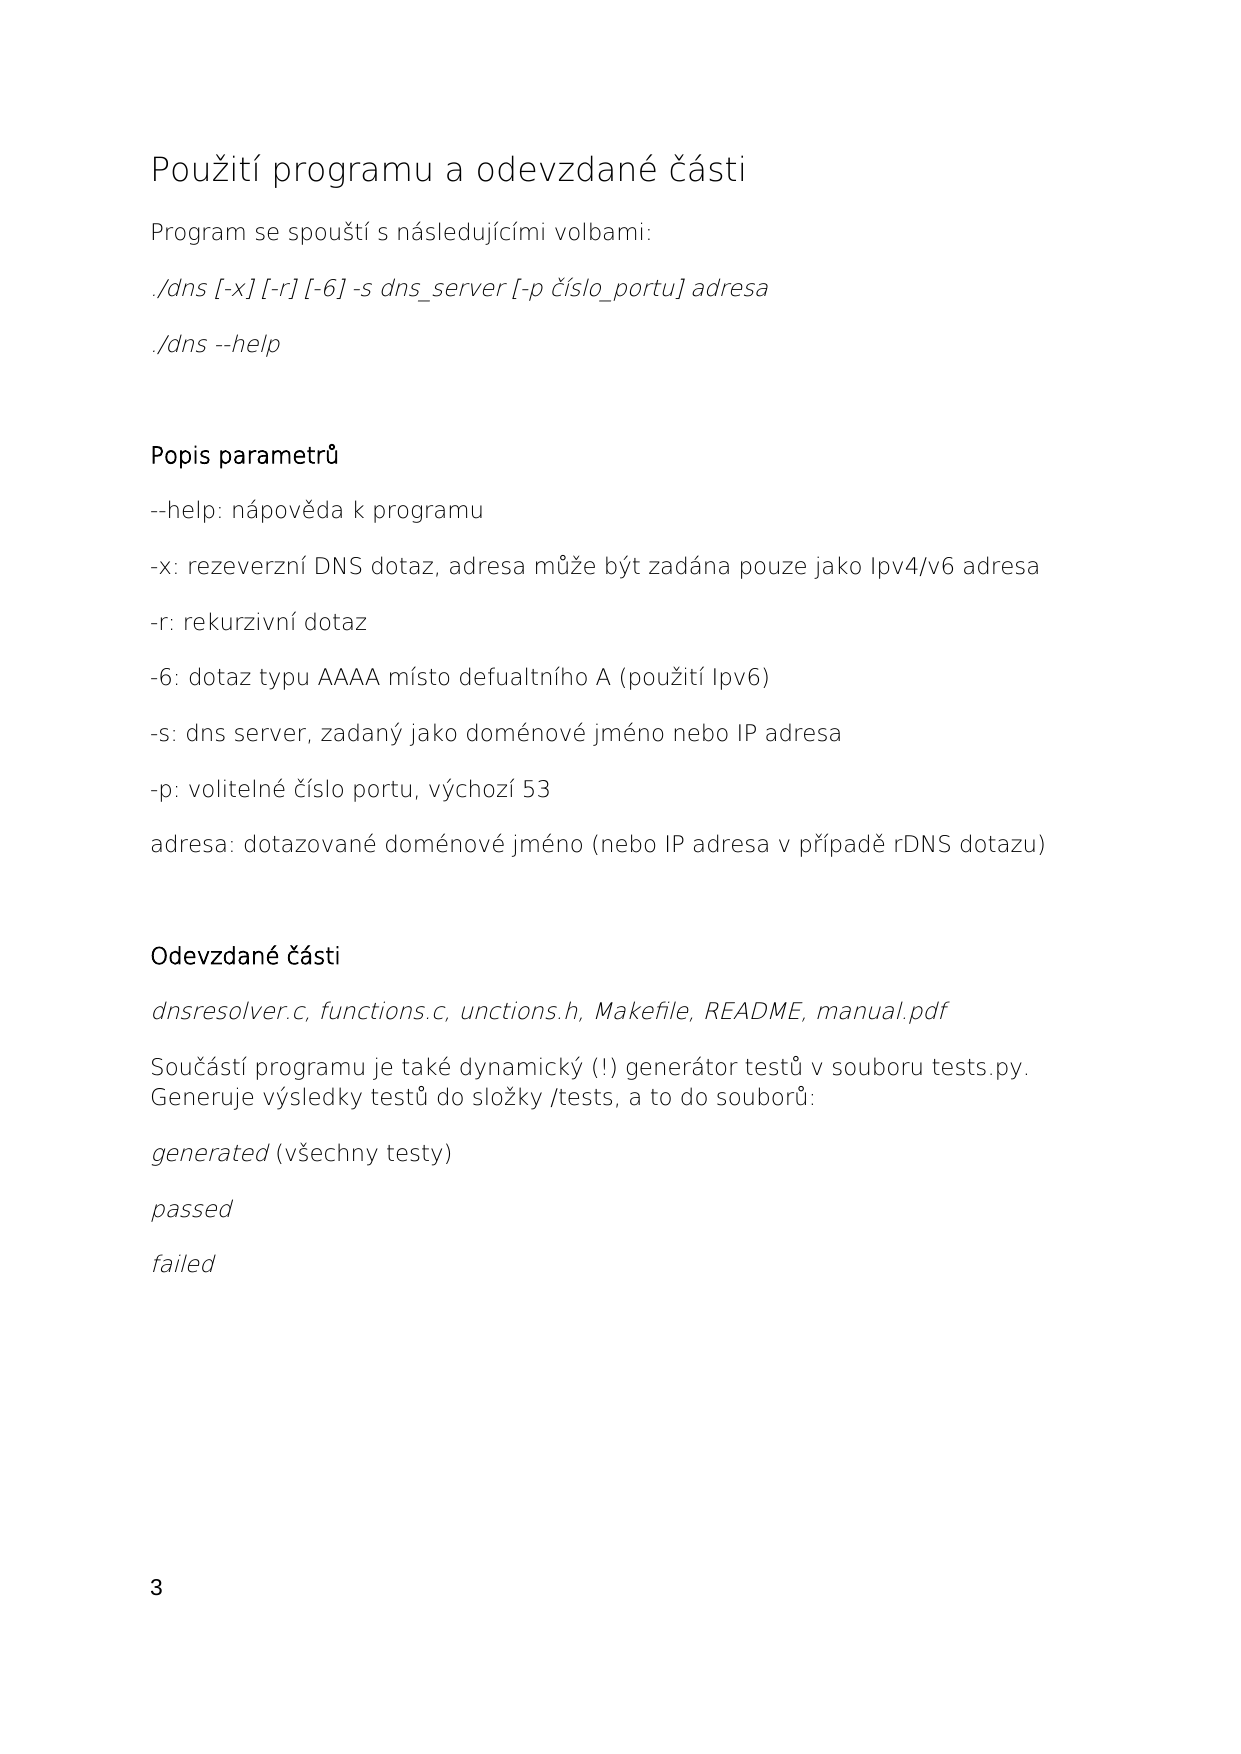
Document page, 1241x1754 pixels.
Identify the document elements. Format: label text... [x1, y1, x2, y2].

text passed [150, 1196, 1090, 1222]
text -6: dotaz typu AAAA místo defualtního A (použití Ipv6) [150, 664, 1090, 691]
text -r: rekurzivní dotaz [150, 609, 1090, 636]
text failed [150, 1251, 1090, 1278]
text Použití programu a odevzdané části [150, 150, 1090, 189]
text dnsresolver.c, functions.c, unctions.h, Makefile, README, manual.pdf [150, 998, 1090, 1025]
text Program se spouští s následujícími volbami: [150, 219, 1090, 246]
text Popis parametrů [150, 442, 1090, 469]
text generated (všechny testy) [150, 1140, 1090, 1167]
text --help: nápověda k programu [150, 498, 1090, 524]
text ./dns [-x] [-r] [-6] -s dns_server [-p číslo_portu] adresa [150, 275, 1090, 302]
text Součástí programu je také dynamický (!) generátor testů v souboru tests.py. Generuje výsledky testů do složky /tests, a to do souborů: [150, 1054, 1090, 1111]
text -s: dns server, zadaný jako doménové jméno nebo IP adresa [150, 720, 1090, 747]
text -x: rezeverzní DNS dotaz, adresa může být zadána pouze jako Ipv4/v6 adresa [150, 553, 1090, 580]
text -p: volitelné číslo portu, výchozí 53 [150, 776, 1090, 802]
text Odevzdané části [150, 943, 1090, 969]
text ./dns --help [150, 331, 1090, 357]
text adresa: dotazované doménové jméno (nebo IP adresa v případě rDNS dotazu) [150, 831, 1090, 858]
